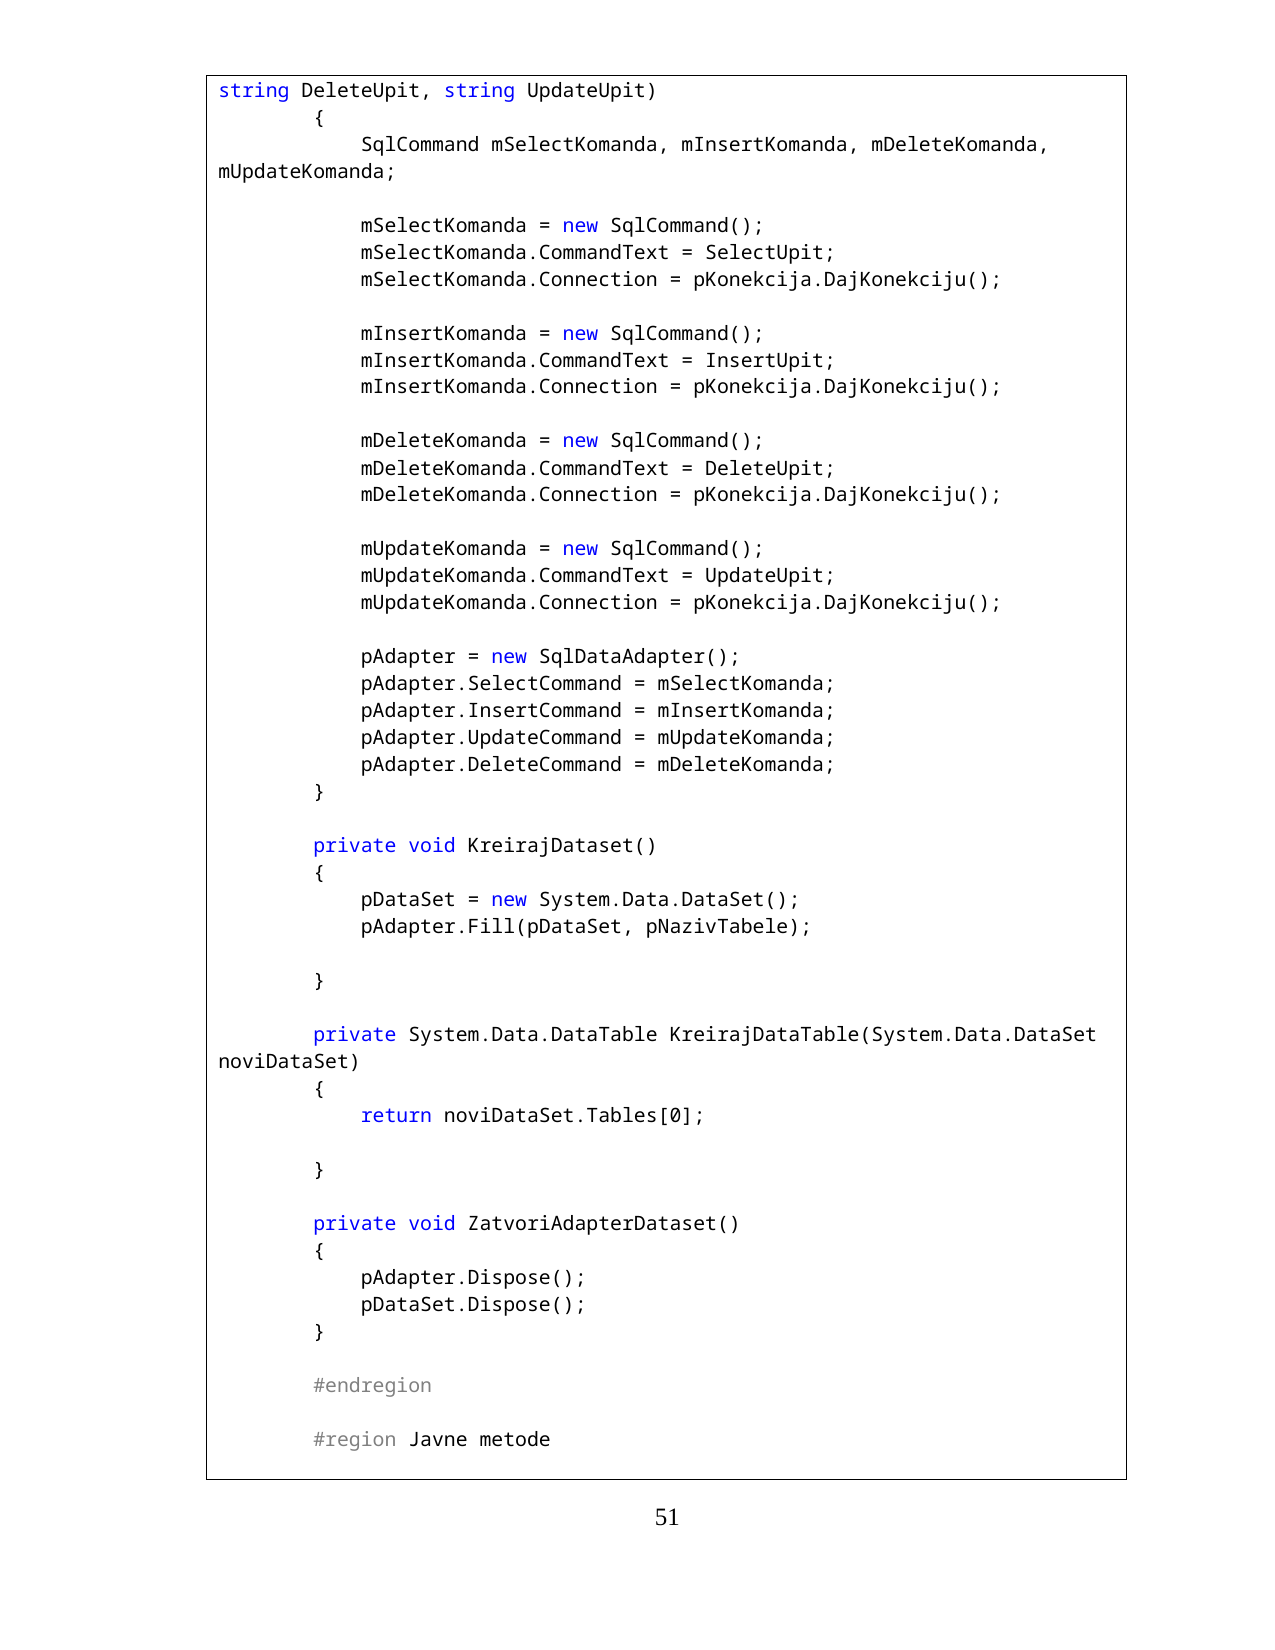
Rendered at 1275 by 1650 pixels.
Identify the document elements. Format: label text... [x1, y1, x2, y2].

table_header string DeleteUpit, string UpdateUpit) { SqlCommand mSelectKomanda, mInsertKomanda, mDeleteKomanda, mUpdateKomanda; mSelectKomanda = new SqlCommand(); mSelectKomanda.CommandText = SelectUpit; mSelectKomanda.Connection = pKonekcija.DajKonekciju(); mInsertKomanda = new SqlCommand(); mInsertKomanda.CommandText = InsertUpit; mInsertKomanda.Connection = pKonekcija.DajKonekciju(); mDeleteKomanda = new SqlCommand(); mDeleteKomanda.CommandText = DeleteUpit; mDeleteKomanda.Connection = pKonekcija.DajKonekciju(); mUpdateKomanda = new SqlCommand(); mUpdateKomanda.CommandText = UpdateUpit; mUpdateKomanda.Connection = pKonekcija.DajKonekciju(); pAdapter = new SqlDataAdapter(); pAdapter.SelectCommand = mSelectKomanda; pAdapter.InsertCommand = mInsertKomanda; pAdapter.UpdateCommand = mUpdateKomanda; pAdapter.DeleteCommand = mDeleteKomanda; } private void KreirajDataset() { pDataSet = new System.Data.DataSet(); pAdapter.Fill(pDataSet, pNazivTabele); } private System.Data.DataTable KreirajDataTable(System.Data.DataSet noviDataSet) { return noviDataSet.Tables[0]; } private void ZatvoriAdapterDataset() { pAdapter.Dispose(); pDataSet.Dispose(); } #endregion #region Javne metode [207, 76, 1126, 1479]
